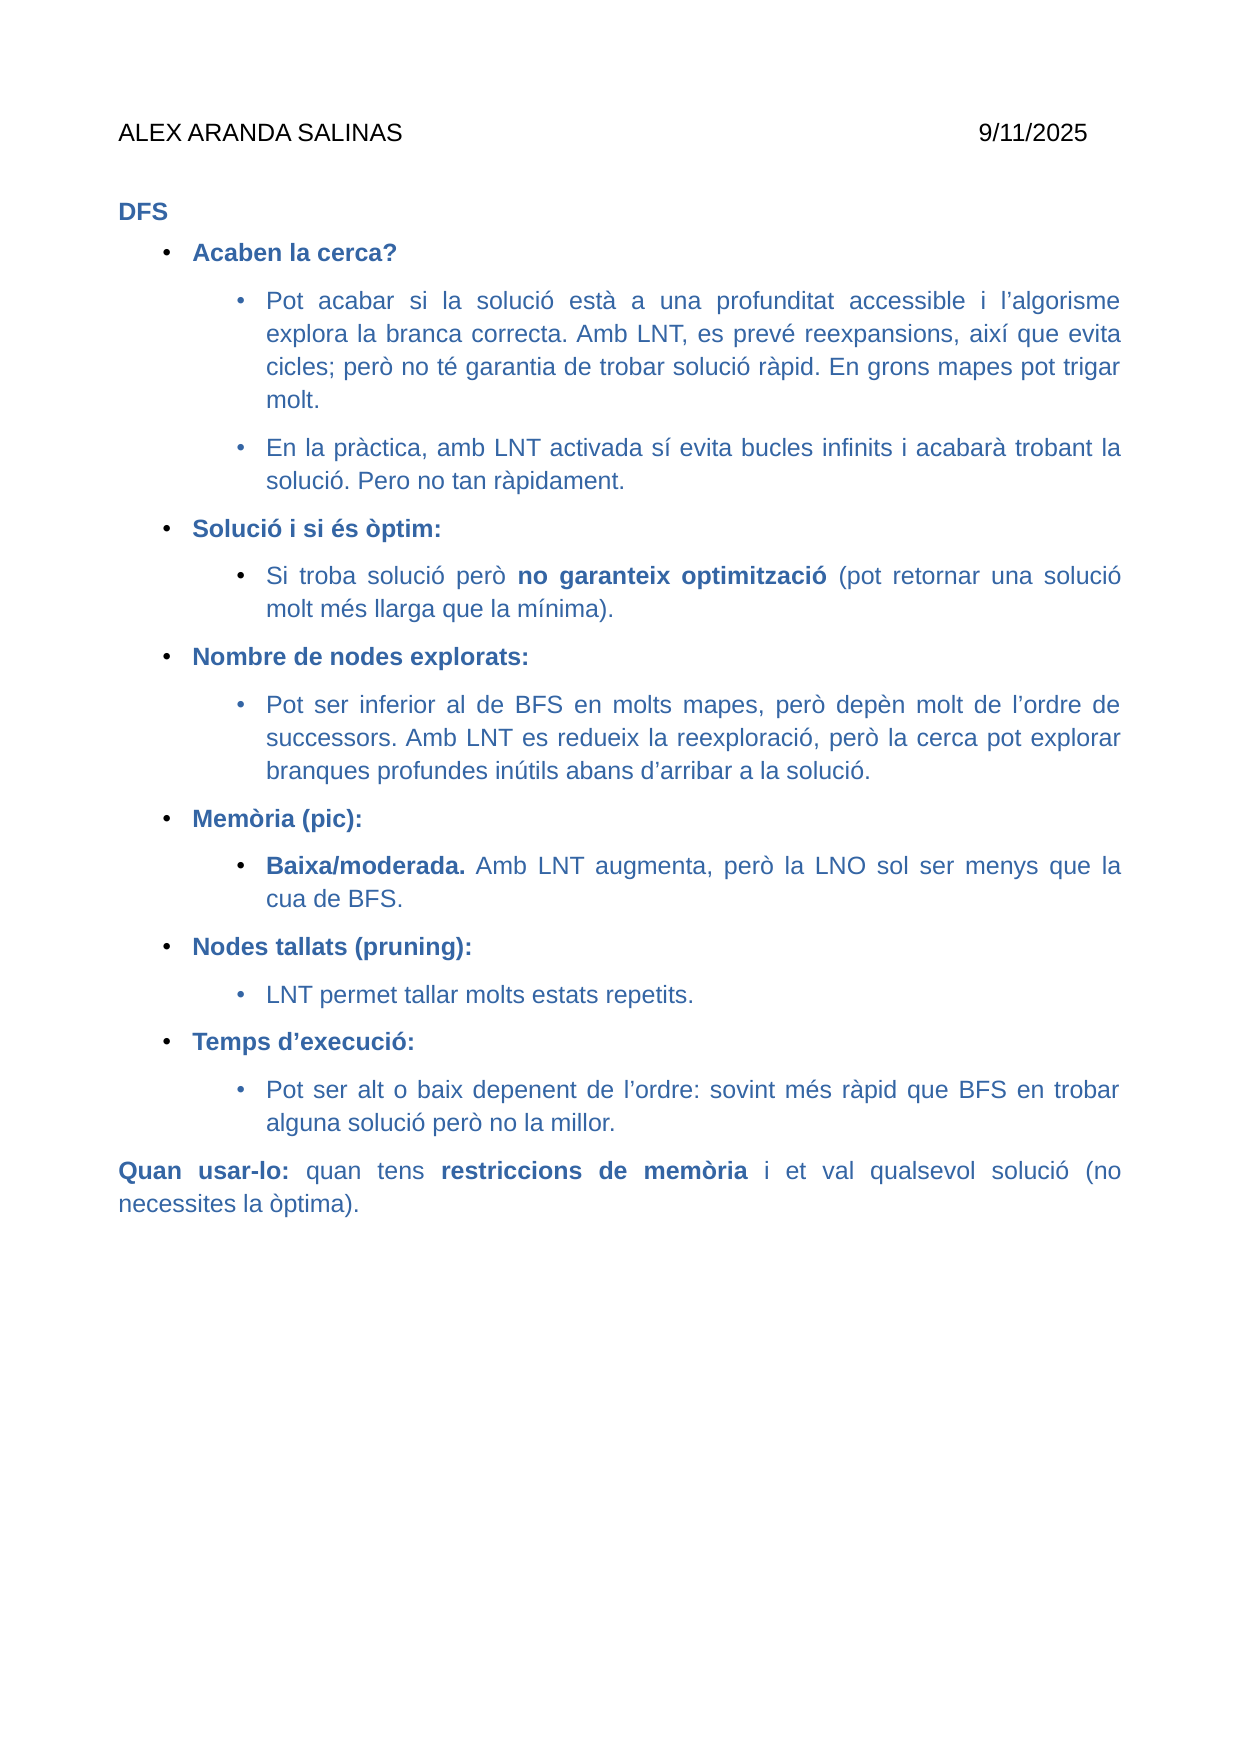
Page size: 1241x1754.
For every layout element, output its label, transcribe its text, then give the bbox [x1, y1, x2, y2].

list En la pràctica, amb LNT activada sí evita bucles infinits i acabarà trobant la solució. Pero no tan ràpidament. [236, 433, 1122, 495]
list Acaben la cerca? [162, 238, 1122, 267]
list Nombre de nodes explorats: [162, 642, 1122, 671]
text Quan usar-lo: quan tens restriccions de memòria i et val qualsevol solució (no necessites la òptima). [118, 1156, 1122, 1218]
list Temps d’execució: [162, 1027, 1122, 1056]
subtitle DFS [118, 197, 1122, 226]
list Si troba solució però no garanteix optimització (pot retornar una solució molt més llarga que la mínima). [236, 561, 1122, 623]
list Pot ser alt o baix depenent de l’ordre: sovint més ràpid que BFS en trobar alguna solució però no la millor. [236, 1075, 1122, 1137]
list Pot ser inferior al de BFS en molts mapes, però depèn molt de l’ordre de successors. Amb LNT es redueix la reexploració, però la cerca pot explorar branques profundes inútils abans d’arribar a la solució. [236, 690, 1122, 785]
list Memòria (pic): [162, 803, 1122, 832]
list Nodes tallats (pruning): [162, 932, 1122, 961]
list Solució i si és òptim: [162, 514, 1122, 542]
list Baixa/moderada. Amb LNT augmenta, però la LNO sol ser menys que la cua de BFS. [236, 851, 1122, 913]
list LNT permet tallar molts estats repetits. [236, 980, 1122, 1008]
list Pot acabar si la solució està a una profunditat accessible i l’algorisme explora la branca correcta. Amb LNT, es prevé reexpansions, així que evita cicles; però no té garantia de trobar solució ràpid. En grons mapes pot trigar molt. [236, 286, 1122, 414]
